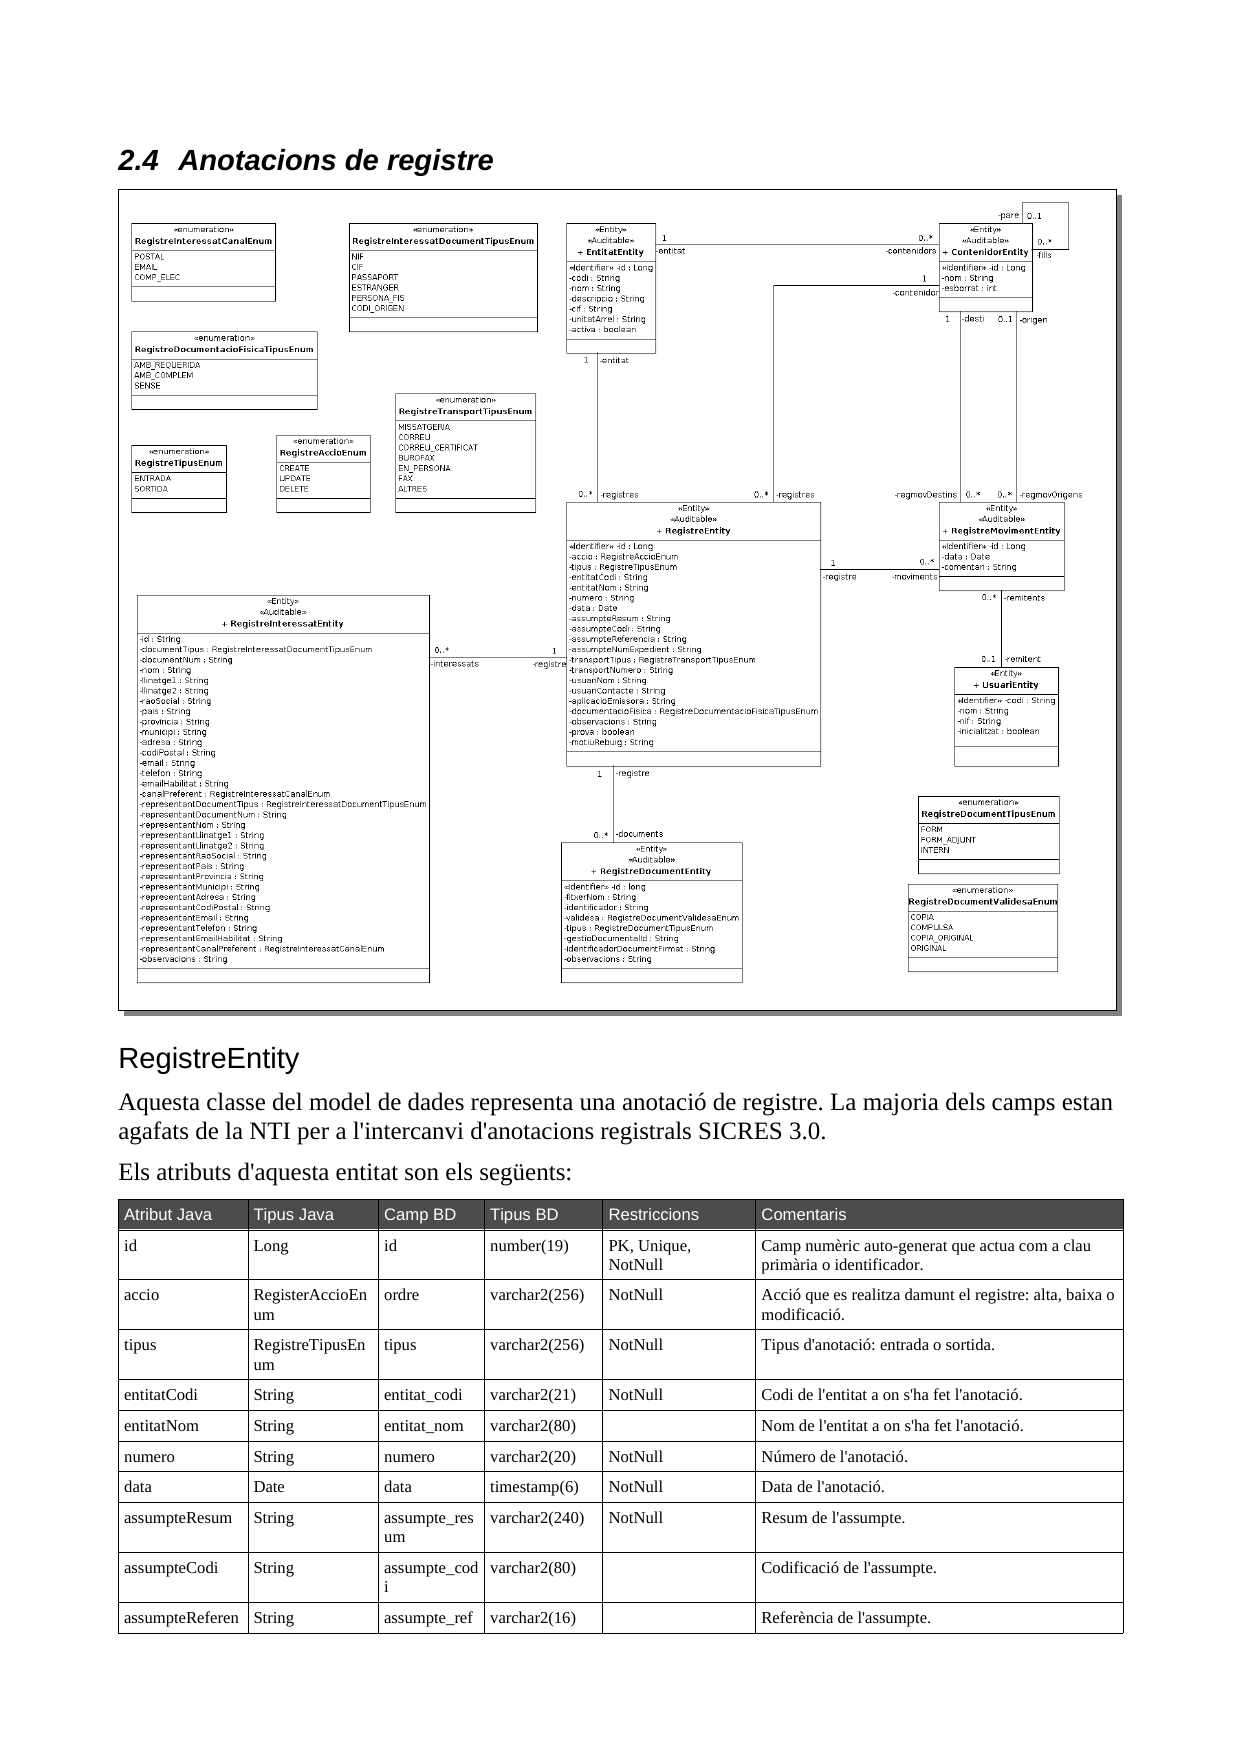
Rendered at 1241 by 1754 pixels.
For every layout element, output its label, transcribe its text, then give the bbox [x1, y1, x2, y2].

table_cell String [249, 1503, 378, 1552]
table_cell RegisterAccioEnum [249, 1280, 378, 1329]
table_cell assumpteReferen [119, 1603, 248, 1633]
table_cell tipus [119, 1330, 248, 1379]
table_cell assumpte_ref [379, 1603, 484, 1633]
table_cell entitatCodi [119, 1380, 248, 1410]
subtitle RegistreEntity [118, 1041, 1122, 1075]
table_cell String [249, 1380, 378, 1410]
table_header Camp BD [379, 1200, 484, 1229]
table_cell number(19) [485, 1231, 602, 1279]
table_cell varchar2(256) [485, 1330, 602, 1379]
table_header Tipus Java [249, 1200, 378, 1229]
table_cell Data de l'anotació. [756, 1472, 1123, 1502]
table_cell Camp numèric auto-generat que actua com a clau primària o identificador. [756, 1231, 1123, 1279]
table_cell NotNull [603, 1503, 755, 1552]
table_header Restriccions [603, 1200, 755, 1229]
table_cell [603, 1553, 755, 1602]
table_cell assumpteResum [119, 1503, 248, 1552]
table_cell tipus [379, 1330, 484, 1379]
table_cell NotNull [603, 1442, 755, 1471]
table_cell data [119, 1472, 248, 1502]
table_cell assumpte_resum [379, 1503, 484, 1552]
table_cell varchar2(80) [485, 1553, 602, 1602]
table_cell [603, 1603, 755, 1633]
table_cell Referència de l'assumpte. [756, 1603, 1123, 1633]
table_cell id [119, 1231, 248, 1279]
table_cell Date [249, 1472, 378, 1502]
table_cell Codificació de l'assumpte. [756, 1553, 1123, 1602]
table_cell varchar2(256) [485, 1280, 602, 1329]
subtitle Anotacions de registre [118, 143, 1122, 177]
table_cell Número de l'anotació. [756, 1442, 1123, 1471]
table_cell assumpteCodi [119, 1553, 248, 1602]
table_cell Resum de l'assumpte. [756, 1503, 1123, 1552]
table_cell RegistreTipusEnum [249, 1330, 378, 1379]
table_cell Codi de l'entitat a on s'ha fet l'anotació. [756, 1380, 1123, 1410]
table_cell varchar2(20) [485, 1442, 602, 1471]
table_cell entitat_nom [379, 1411, 484, 1441]
table_cell numero [119, 1442, 248, 1471]
table_cell NotNull [603, 1380, 755, 1410]
picture [121, 192, 1114, 1008]
table_cell Long [249, 1231, 378, 1279]
table_header Comentaris [756, 1200, 1123, 1229]
table_cell NotNull [603, 1330, 755, 1379]
text Els atributs d'aquesta entitat son els següents: [118, 1157, 1122, 1186]
table_cell NotNull [603, 1472, 755, 1502]
table_cell data [379, 1472, 484, 1502]
table_cell id [379, 1231, 484, 1279]
table_cell assumpte_codi [379, 1553, 484, 1602]
table_cell varchar2(80) [485, 1411, 602, 1441]
text Aquesta classe del model de dades representa una anotació de registre. La majoria dels camps estan agafats de la NTI per a l'intercanvi d'anotacions registrals SICRES 3.0. [118, 1087, 1122, 1145]
table_header Atribut Java [119, 1200, 248, 1229]
table_cell varchar2(240) [485, 1503, 602, 1552]
table_cell Nom de l'entitat a on s'ha fet l'anotació. [756, 1411, 1123, 1441]
table_cell String [249, 1442, 378, 1471]
table_cell Acció que es realitza damunt el registre: alta, baixa o modificació. [756, 1280, 1123, 1329]
table_cell Tipus d'anotació: entrada o sortida. [756, 1330, 1123, 1379]
table_cell varchar2(16) [485, 1603, 602, 1633]
table_cell entitatNom [119, 1411, 248, 1441]
table_cell varchar2(21) [485, 1380, 602, 1410]
table_cell String [249, 1603, 378, 1633]
table_cell numero [379, 1442, 484, 1471]
table_cell accio [119, 1280, 248, 1329]
table_cell String [249, 1553, 378, 1602]
table_cell PK, Unique, NotNull [603, 1231, 755, 1279]
table_cell timestamp(6) [485, 1472, 602, 1502]
table_cell NotNull [603, 1280, 755, 1329]
table_header Tipus BD [485, 1200, 602, 1229]
table_cell ordre [379, 1280, 484, 1329]
table_cell String [249, 1411, 378, 1441]
table_cell [603, 1411, 755, 1441]
table_cell entitat_codi [379, 1380, 484, 1410]
